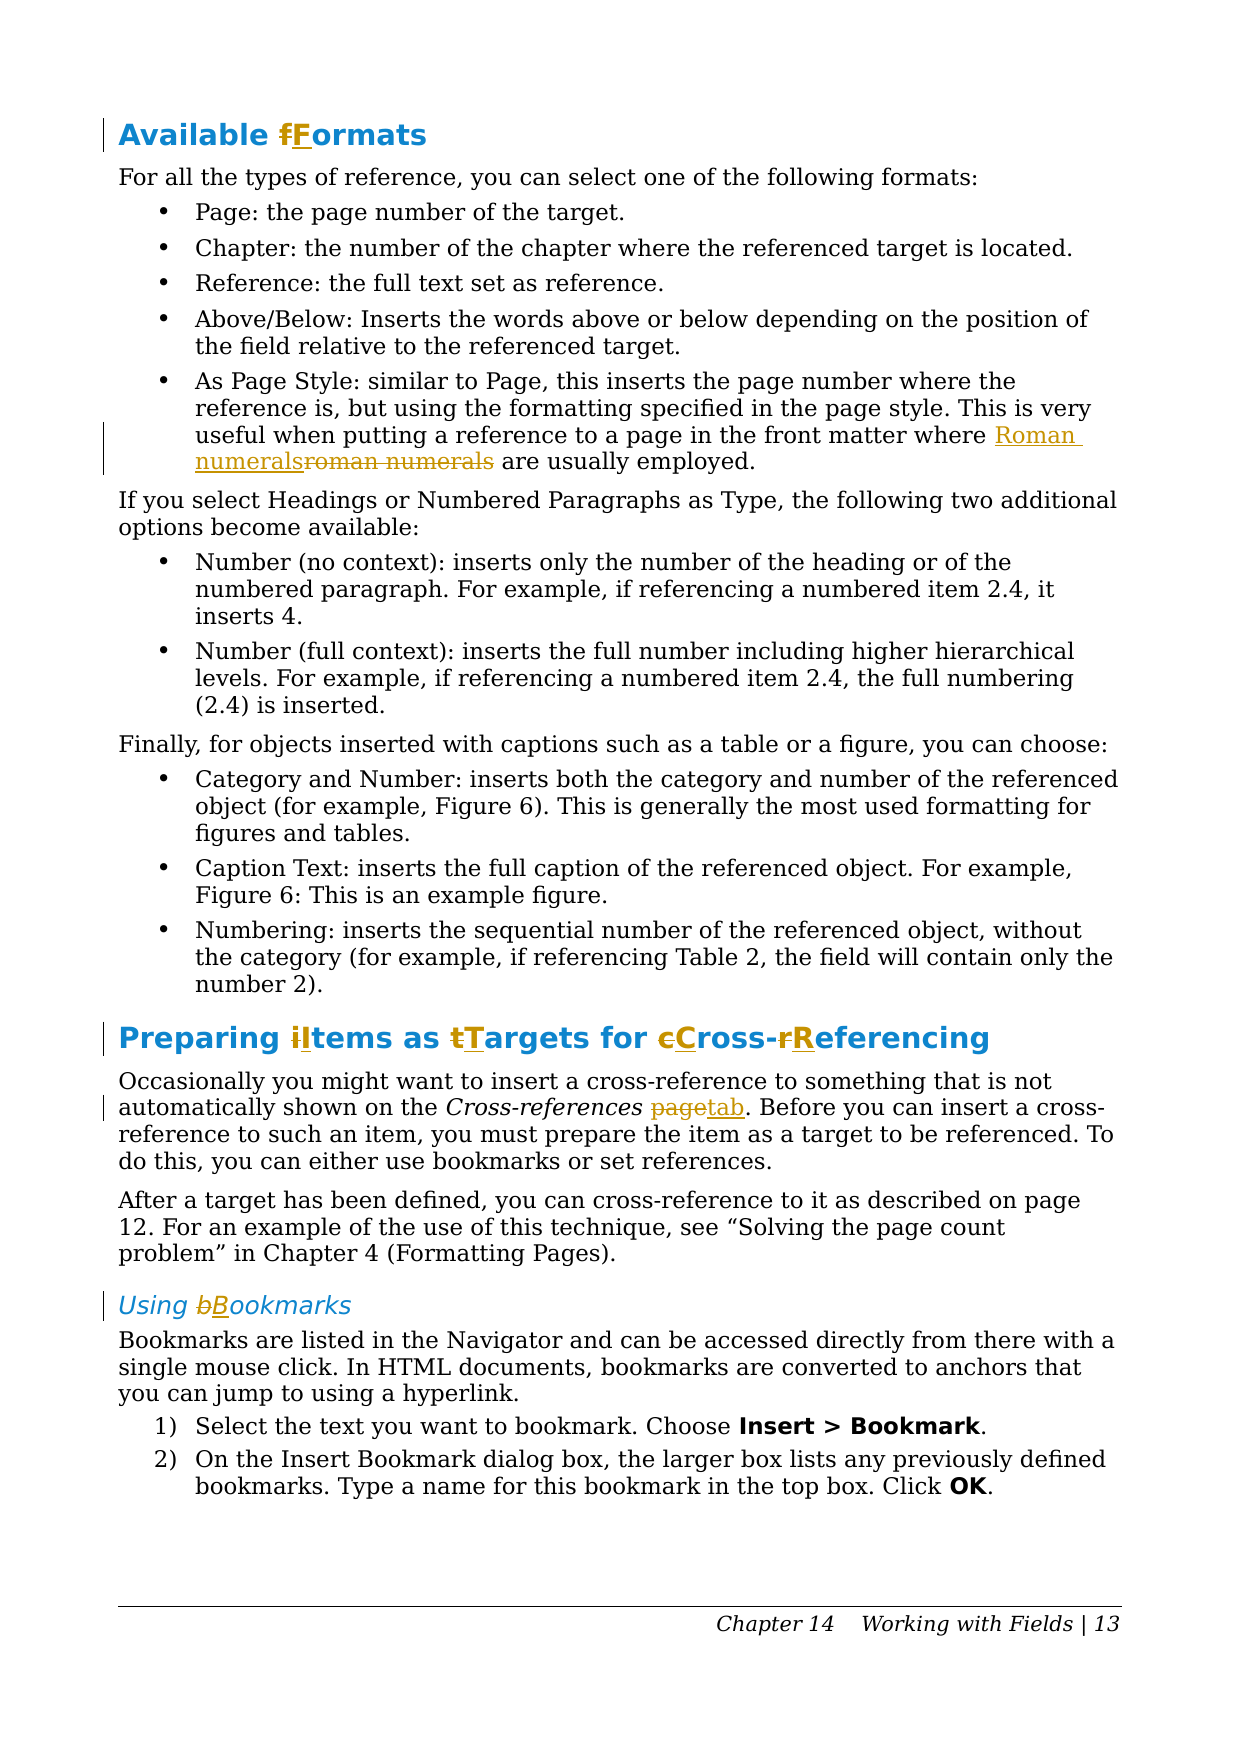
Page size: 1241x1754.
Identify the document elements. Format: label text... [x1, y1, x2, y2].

list Finally, for objects inserted with captions such as a table or a figure, you can choose: [118, 731, 1122, 758]
text Occasionally you might want to insert a cross-reference to something that is not automatically shown on the Cross-references tab. Before you can insert a cross-reference to such an item, you must prepare the item as a target to be referenced. To do this, you can either use bookmarks or set references. [118, 1068, 1122, 1174]
subtitle Preparing Items as Targets for Cross-Referencing [118, 1022, 1122, 1056]
list Category and Number: inserts both the category and number of the referenced object (for example, Figure 6). This is generally the most used formatting for figures and tables. [156, 764, 1122, 847]
list Chapter: the number of the chapter where the referenced target is located. [156, 233, 1122, 262]
list Page: the page number of the target. [156, 198, 1122, 227]
list For all the types of reference, you can select one of the following formats: [118, 164, 1122, 191]
list Reference: the full text set as reference. [156, 268, 1122, 298]
list If you select Headings or Numbered Paragraphs as Type, the following two additional options become available: [118, 487, 1122, 541]
list Numbering: inserts the sequential number of the referenced object, without the category (for example, if referencing Table 2, the field will contain only the number 2). [156, 915, 1122, 997]
subtitle Using Bookmarks [118, 1291, 1122, 1321]
subtitle Available Formats [118, 118, 1122, 152]
list Bookmarks are listed in the Navigator and can be accessed directly from there with a single mouse click. In HTML documents, bookmarks are converted to anchors that you can jump to using a hyperlink. [118, 1327, 1122, 1407]
text After a target has been defined, you can cross-reference to it as described on page 12. For an example of the use of this technique, see “Solving the page count problem” in Chapter 4 (Formatting Pages). [118, 1187, 1122, 1267]
list Number (no context): inserts only the number of the heading or of the numbered paragraph. For example, if referencing a numbered item 2.4, it inserts 4. [156, 547, 1122, 630]
list As Page Style: similar to Page, this inserts the page number where the reference is, but using the formatting specified in the page style. This is very useful when putting a reference to a page in the front matter where Roman numerals are usually employed. [156, 366, 1122, 475]
list Number (full context): inserts the full number including higher hierarchical levels. For example, if referencing a numbered item 2.4, the full numbering (2.4) is inserted. [156, 636, 1122, 718]
list Above/Below: Inserts the words above or below depending on the position of the field relative to the referenced target. [156, 304, 1122, 360]
list On the Insert Bookmark dialog box, the larger box lists any previously defined bookmarks. Type a name for this bookmark in the top box. Click OK. [177, 1446, 1122, 1500]
list Select the text you want to bookmark. Choose Insert > Bookmark. [177, 1413, 1122, 1440]
list Caption Text: inserts the full caption of the referenced object. For example, Figure 6: This is an example figure. [156, 853, 1122, 909]
